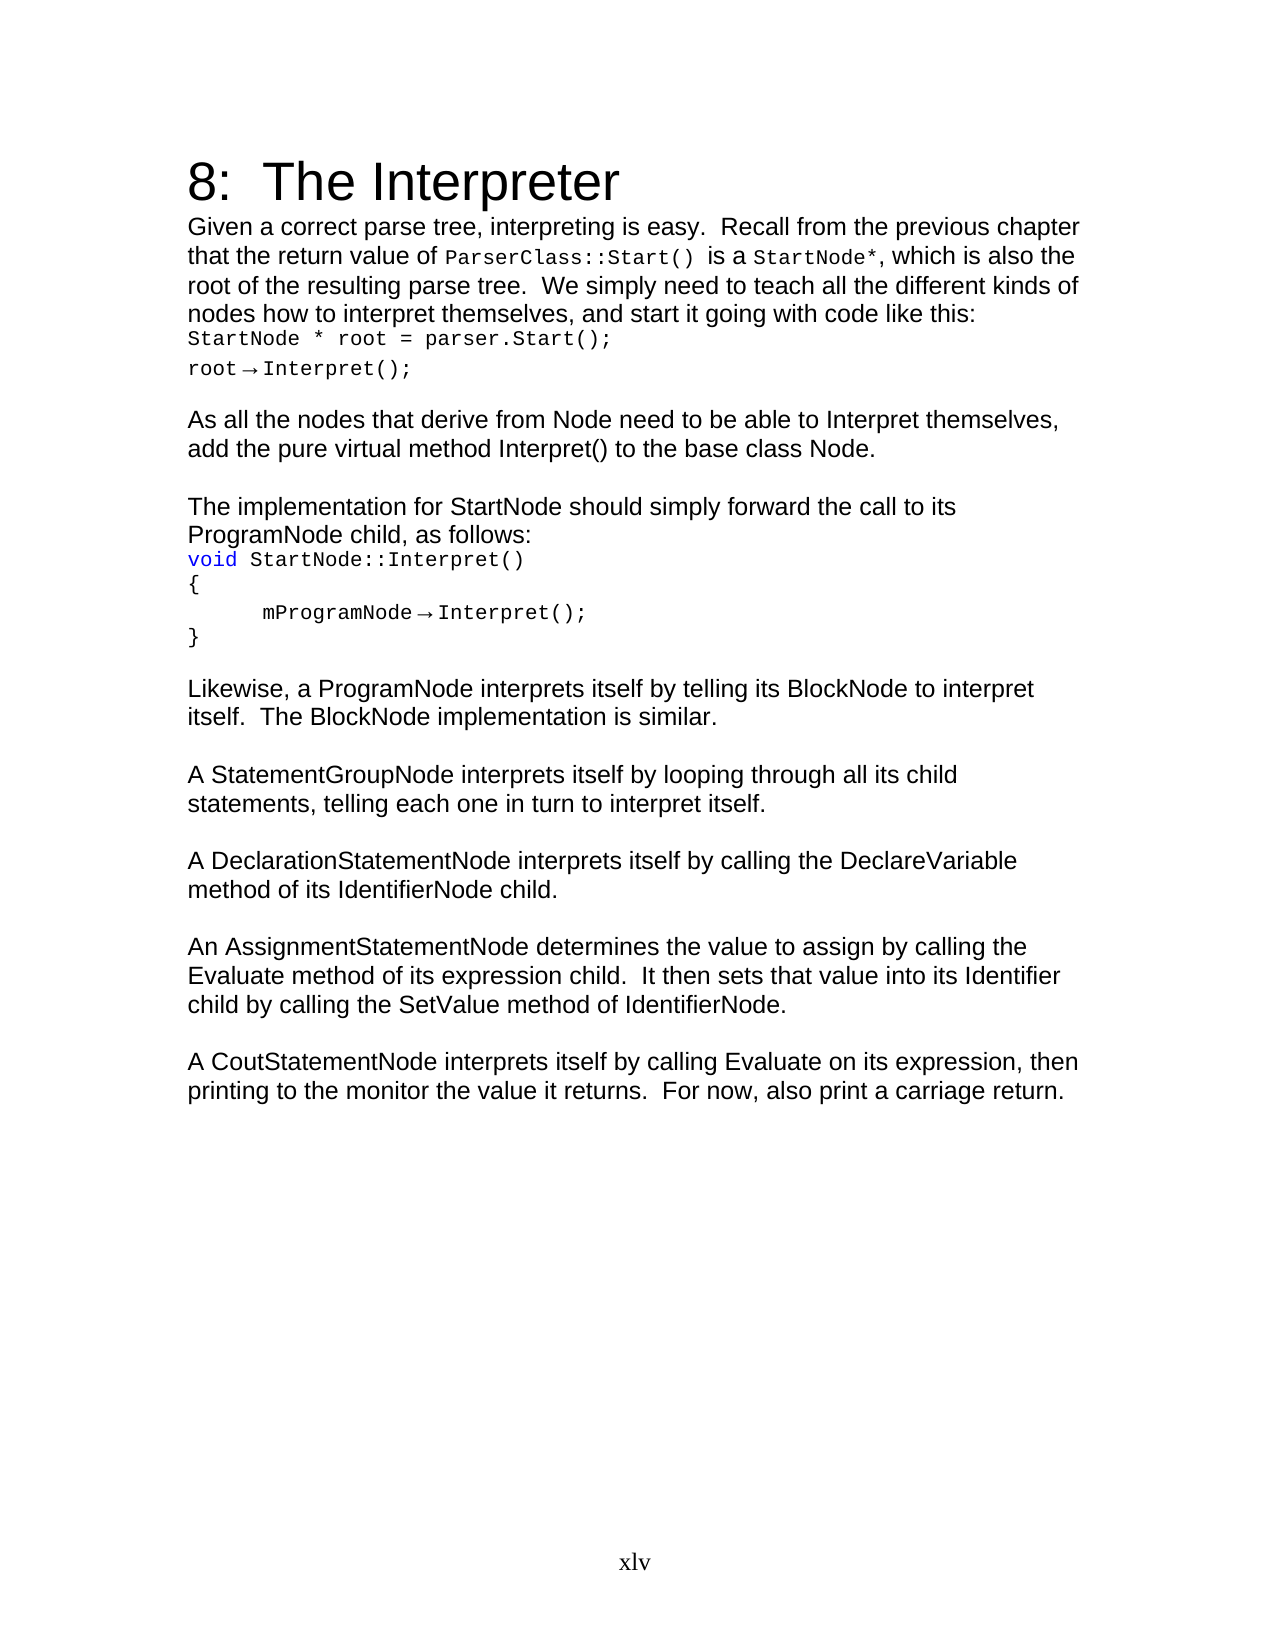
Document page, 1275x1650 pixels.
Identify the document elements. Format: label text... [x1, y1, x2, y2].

text { [187, 573, 1087, 596]
text void StartNode::Interpret() [187, 549, 1087, 573]
text Likewise, a ProgramNode interprets itself by telling its BlockNode to interpret itself. The BlockNode implementation is similar. [187, 673, 1087, 731]
text mProgramNode→Interpret(); [187, 596, 1087, 626]
text A StatementGroupNode interprets itself by looping through all its child statements, telling each one in turn to interpret itself. [187, 760, 1087, 817]
text A CoutStatementNode interprets itself by calling Evaluate on its expression, then printing to the monitor the value it returns. For now, also print a carriage return. [187, 1047, 1087, 1105]
text A DeclarationStatementNode interprets itself by calling the DeclareVariable method of its IdentifierNode child. [187, 846, 1087, 903]
text StartNode * root = parser.Start(); [187, 328, 1087, 352]
text } [187, 626, 1087, 649]
text root→Interpret(); [187, 352, 1087, 382]
text Given a correct parse tree, interpreting is easy. Recall from the previous chapter that the return value of ParserClass::Start() is a StartNode*, which is also the root of the resulting parse tree. We simply need to teach all the different kinds of nodes how to interpret themselves, and start it going with code like this: [187, 212, 1087, 328]
text The implementation for StartNode should simply forward the call to its ProgramNode child, as follows: [187, 491, 1087, 549]
text An AssignmentStatementNode determines the value to assign by calling the Evaluate method of its expression child. It then sets that value into its Identifier child by calling the SetValue method of IdentifierNode. [187, 932, 1087, 1018]
subtitle 8: The Interpreter [187, 150, 1087, 212]
text As all the nodes that derive from Node need to be able to Interpret themselves, add the pure virtual method Interpret() to the base class Node. [187, 405, 1087, 463]
